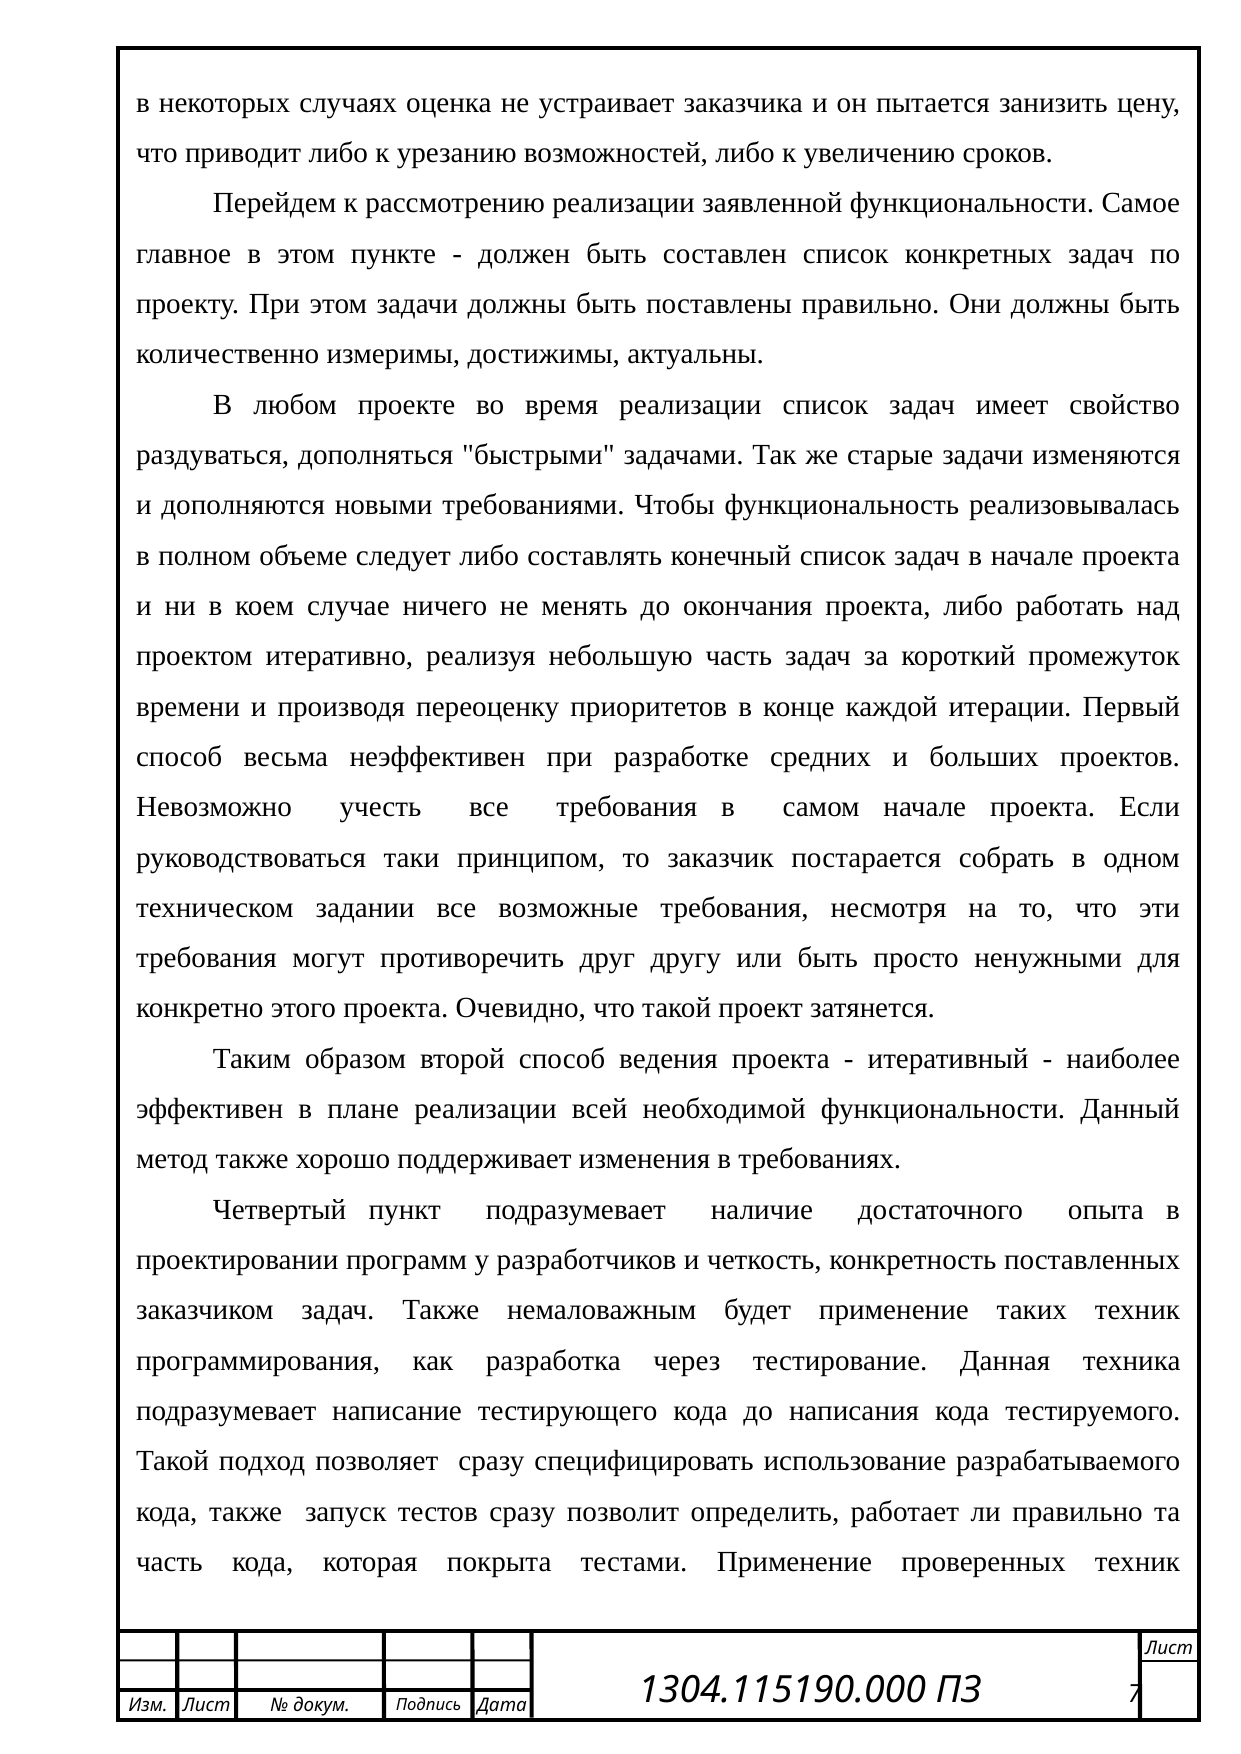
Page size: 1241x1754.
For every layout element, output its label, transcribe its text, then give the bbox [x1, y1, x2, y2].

text в некоторых случаях оценка не устраивает заказчика и он пытается занизить цену, что приводит либо к урезанию возможностей, либо к увеличению сроков. [136, 85, 1181, 169]
text Перейдем к рассмотрению реализации заявленной функциональности. Самое главное в этом пункте - должен быть составлен список конкретных задач по проекту. При этом задачи должны быть поставлены правильно. Они должны быть количественно измеримы, достижимы, актуальны. [136, 186, 1181, 370]
text В любом проекте во время реализации список задач имеет свойство раздуваться, дополняться "быстрыми" задачами. Так же старые задачи изменяются и дополняются новыми требованиями. Чтобы функциональность реализовывалась в полном объеме следует либо составлять конечный список задач в начале проекта и ни в коем случае ничего не менять до окончания проекта, либо работать над проектом итеративно, реализуя небольшую часть задач за короткий промежуток времени и производя переоценку приоритетов в конце каждой итерации. Первый способ весьма неэффективен при разработке средних и больших проектов. Невозможно учесть все требования в самом начале проекта. Если руководствоваться таки принципом, то заказчик постарается собрать в одном техническом задании все возможные требования, несмотря на то, что эти требования могут противоречить друг другу или быть просто ненужными для конкретно этого проекта. Очевидно, что такой проект затянется. [136, 387, 1181, 1024]
text Четвертый пункт подразумевает наличие достаточного опыта в проектировании программ у разработчиков и четкость, конкретность поставленных заказчиком задач. Также немаловажным будет применение таких техник программирования, как разработка через тестирование. Данная техника подразумевает написание тестирующего кода до написания кода тестируемого. Такой подход позволяет сразу специфицировать использование разрабатываемого кода, также запуск тестов сразу позволит определить, работает ли правильно та часть кода, которая покрыта тестами. Применение проверенных техник [136, 1192, 1181, 1578]
text Таким образом второй способ ведения проекта - итеративный - наиболее эффективен в плане реализации всей необходимой функциональности. Данный метод также хорошо поддерживает изменения в требованиях. [136, 1041, 1181, 1175]
